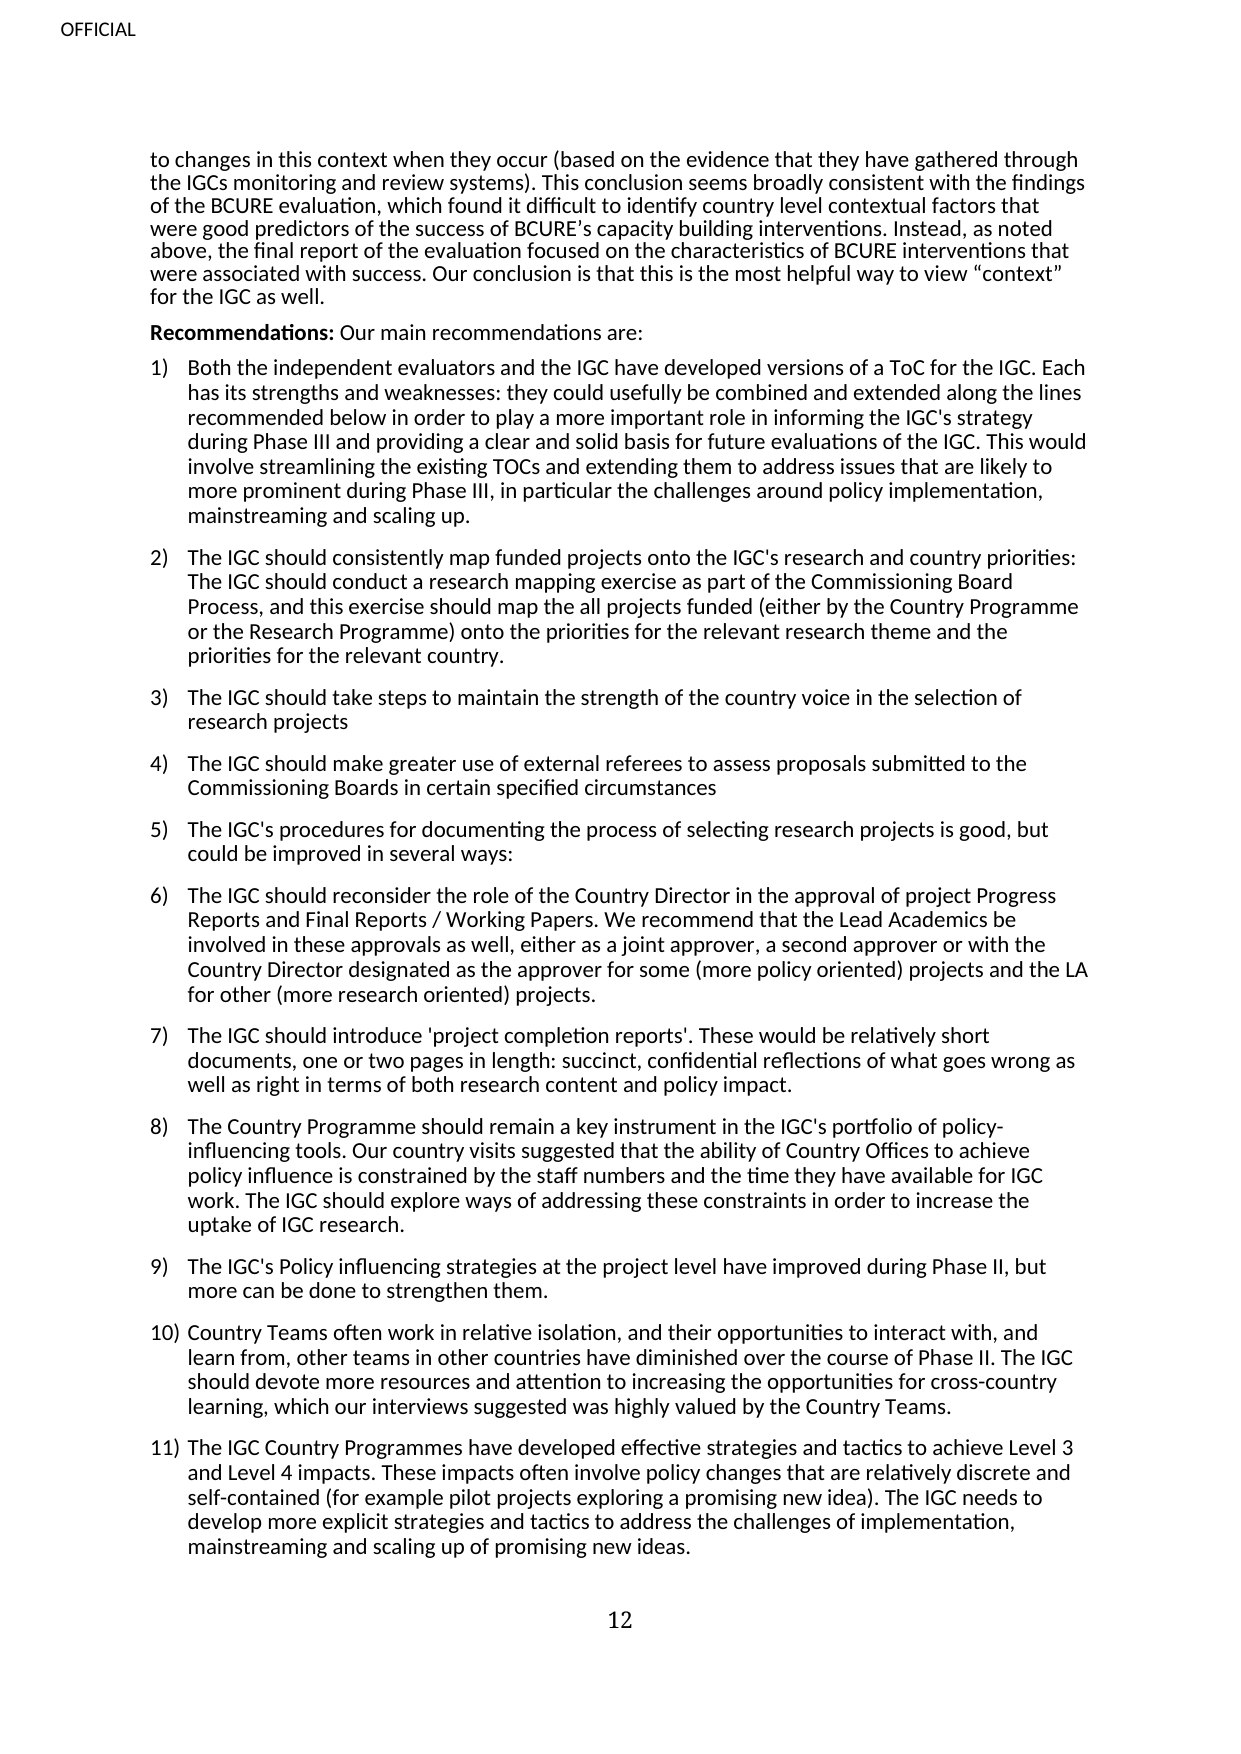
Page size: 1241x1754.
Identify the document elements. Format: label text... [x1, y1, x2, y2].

list The Country Programme should remain a key instrument in the IGC's portfolio of policy-influencing tools. Our country visits suggested that the ability of Country Offices to achieve policy influence is constrained by the staff numbers and the time they have available for IGC work. The IGC should explore ways of addressing these constraints in order to increase the uptake of IGC research. [150, 1117, 1090, 1238]
list The IGC should introduce 'project completion reports'. These would be relatively short documents, one or two pages in length: succinct, confidential reflections of what goes wrong as well as right in terms of both research content and policy impact. [150, 1026, 1090, 1098]
list The IGC should make greater use of external referees to assess proposals submitted to the Commissioning Boards in certain specified circumstances [150, 754, 1090, 802]
list The IGC Country Programmes have developed effective strategies and tactics to achieve Level 3 and Level 4 impacts. These impacts often involve policy changes that are relatively discrete and self-contained (for example pilot projects exploring a promising new idea). The IGC needs to develop more explicit strategies and tactics to address the challenges of implementation, mainstreaming and scaling up of promising new ideas. [150, 1438, 1090, 1560]
list The IGC should consistently map funded projects onto the IGC's research and country priorities: The IGC should conduct a research mapping exercise as part of the Commissioning Board Process, and this exercise should map the all projects funded (either by the Country Programme or the Research Programme) onto the priorities for the relevant research theme and the priorities for the relevant country. [150, 548, 1090, 669]
list The IGC's procedures for documenting the process of selecting research projects is good, but could be improved in several ways: [150, 820, 1090, 868]
list Both the independent evaluators and the IGC have developed versions of a ToC for the IGC. Each has its strengths and weaknesses: they could usefully be combined and extended along the lines recommended below in order to play a more important role in informing the IGC's strategy during Phase III and providing a clear and solid basis for future evaluations of the IGC. This would involve streamlining the existing TOCs and extending them to address issues that are likely to more prominent during Phase III, in particular the challenges around policy implementation, mainstreaming and scaling up. [150, 358, 1090, 529]
list The IGC should reconsider the role of the Country Director in the approval of project Progress Reports and Final Reports / Working Papers. We recommend that the Lead Academics be involved in these approvals as well, either as a joint approver, a second approver or with the Country Director designated as the approver for some (more policy oriented) projects and the LA for other (more research oriented) projects. [150, 886, 1090, 1008]
text Recommendations: Our main recommendations are: [150, 323, 1090, 346]
list The IGC should take steps to maintain the strength of the country voice in the selection of research projects [150, 688, 1090, 736]
text to changes in this context when they occur (based on the evidence that they have gathered through the IGCs monitoring and review systems). This conclusion seems broadly consistent with the findings of the BCURE evaluation, which found it difficult to identify country level contextual factors that were good predictors of the success of BCURE’s capacity building interventions. Instead, as noted above, the final report of the evaluation focused on the characteristics of BCURE interventions that were associated with success. Our conclusion is that this is the most helpful way to view “context” for the IGC as well. [150, 150, 1090, 310]
list Country Teams often work in relative isolation, and their opportunities to interact with, and learn from, other teams in other countries have diminished over the course of Phase II. The IGC should devote more resources and attention to increasing the opportunities for cross-country learning, which our interviews suggested was highly valued by the Country Teams. [150, 1323, 1090, 1420]
list The IGC's Policy influencing strategies at the project level have improved during Phase II, but more can be done to strengthen them. [150, 1257, 1090, 1304]
